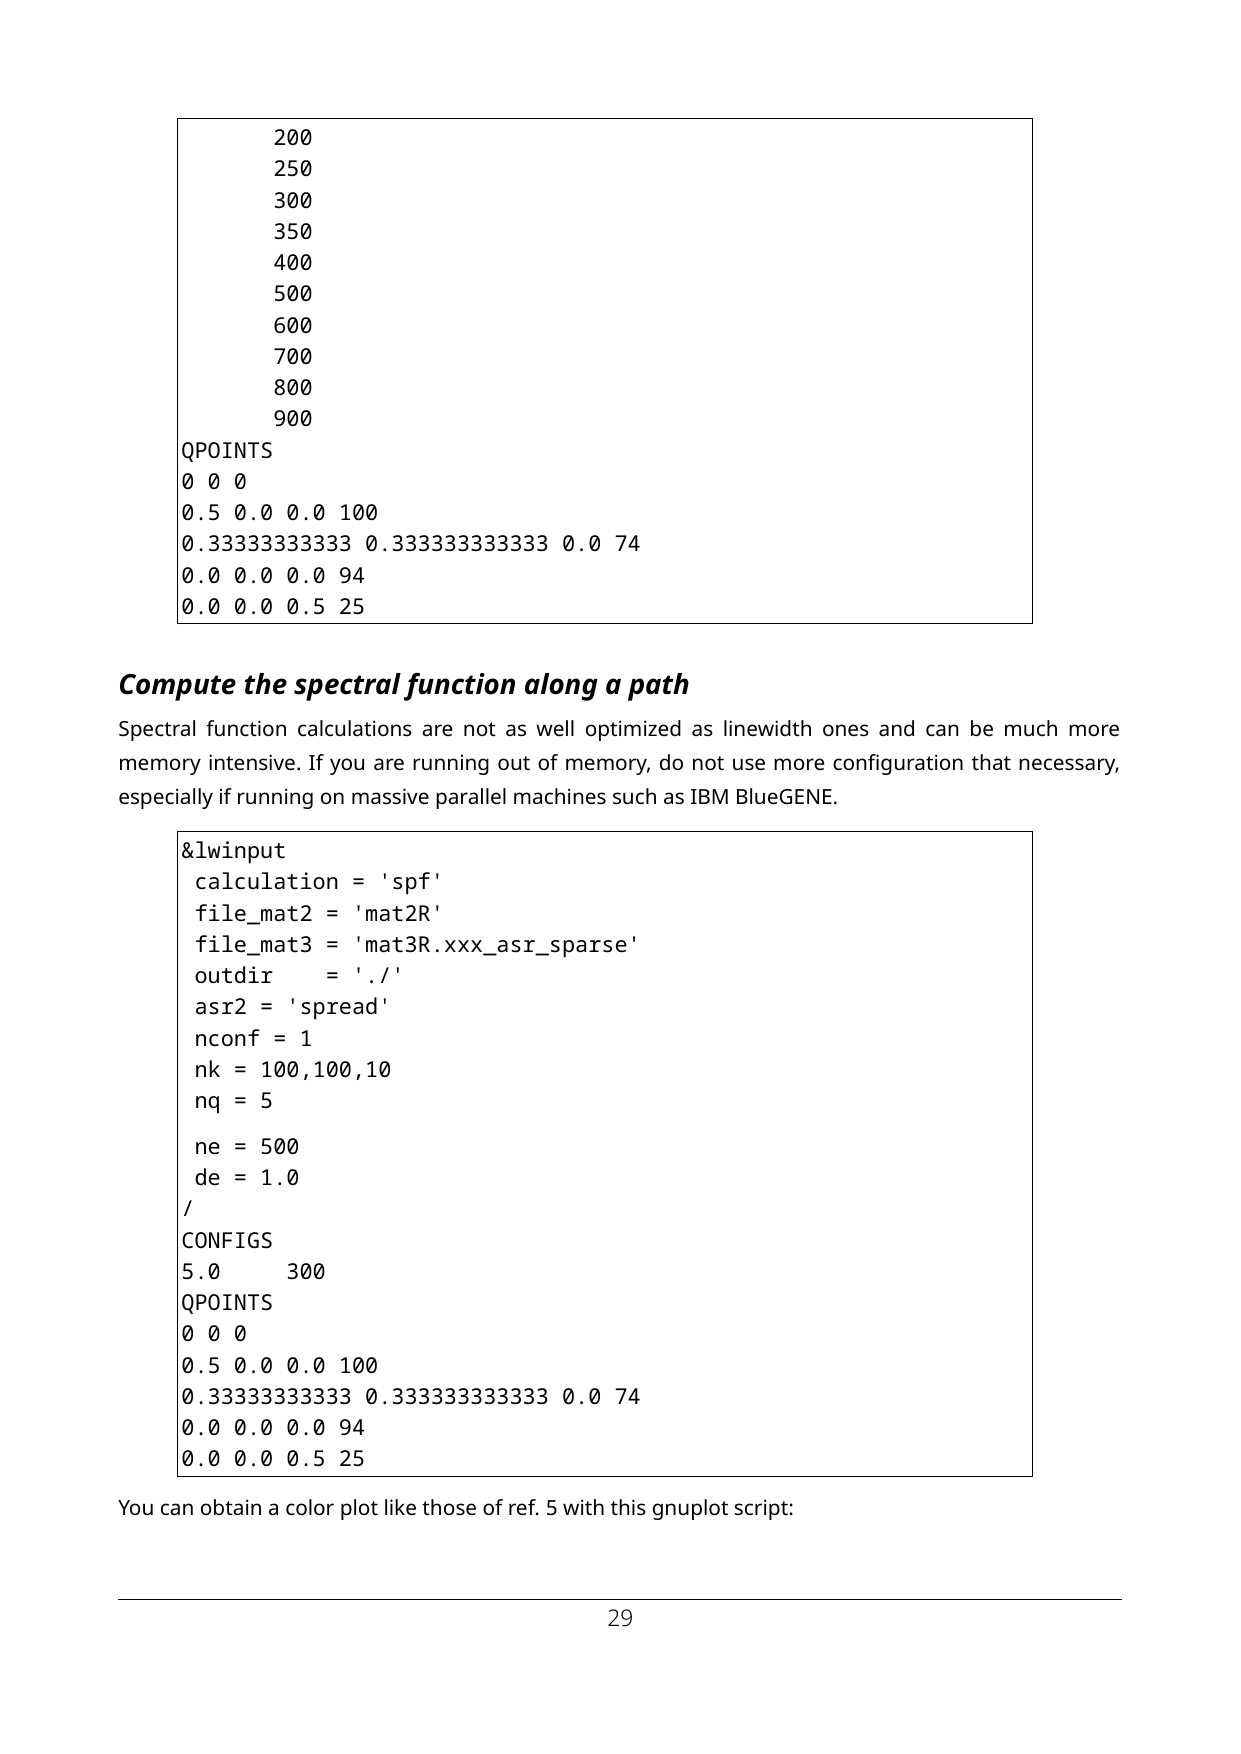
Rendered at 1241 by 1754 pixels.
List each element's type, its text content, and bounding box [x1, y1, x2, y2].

text You can obtain a color plot like those of ref. 5 with this gnuplot script: [118, 1493, 1122, 1522]
text Spectral function calculations are not as well optimized as linewidth ones and can be much more memory intensive. If you are running out of memory, do not use more configuration that necessary, especially if running on massive parallel machines such as IBM BlueGENE. [118, 714, 1122, 811]
subtitle Compute the spectral function along a path [118, 664, 1122, 702]
text ne = 500 de = 1.0 / CONFIGS 5.0 300 QPOINTS 0 0 0 0.5 0.0 0.0 100 0.33333333333 0.333333333333 0.0 74 0.0 0.0 0.0 94 0.0 0.0 0.5 25 [178, 1127, 1032, 1476]
text 200 250 300 350 400 500 600 700 800 900 QPOINTS 0 0 0 0.5 0.0 0.0 100 0.33333333333 0.333333333333 0.0 74 0.0 0.0 0.0 94 0.0 0.0 0.5 25 [178, 119, 1032, 623]
text &lwinput calculation = 'spf' file_mat2 = 'mat2R' file_mat3 = 'mat3R.xxx_asr_sparse' outdir = './' asr2 = 'spread' nconf = 1 nk = 100,100,10 nq = 5 [178, 832, 1032, 1115]
